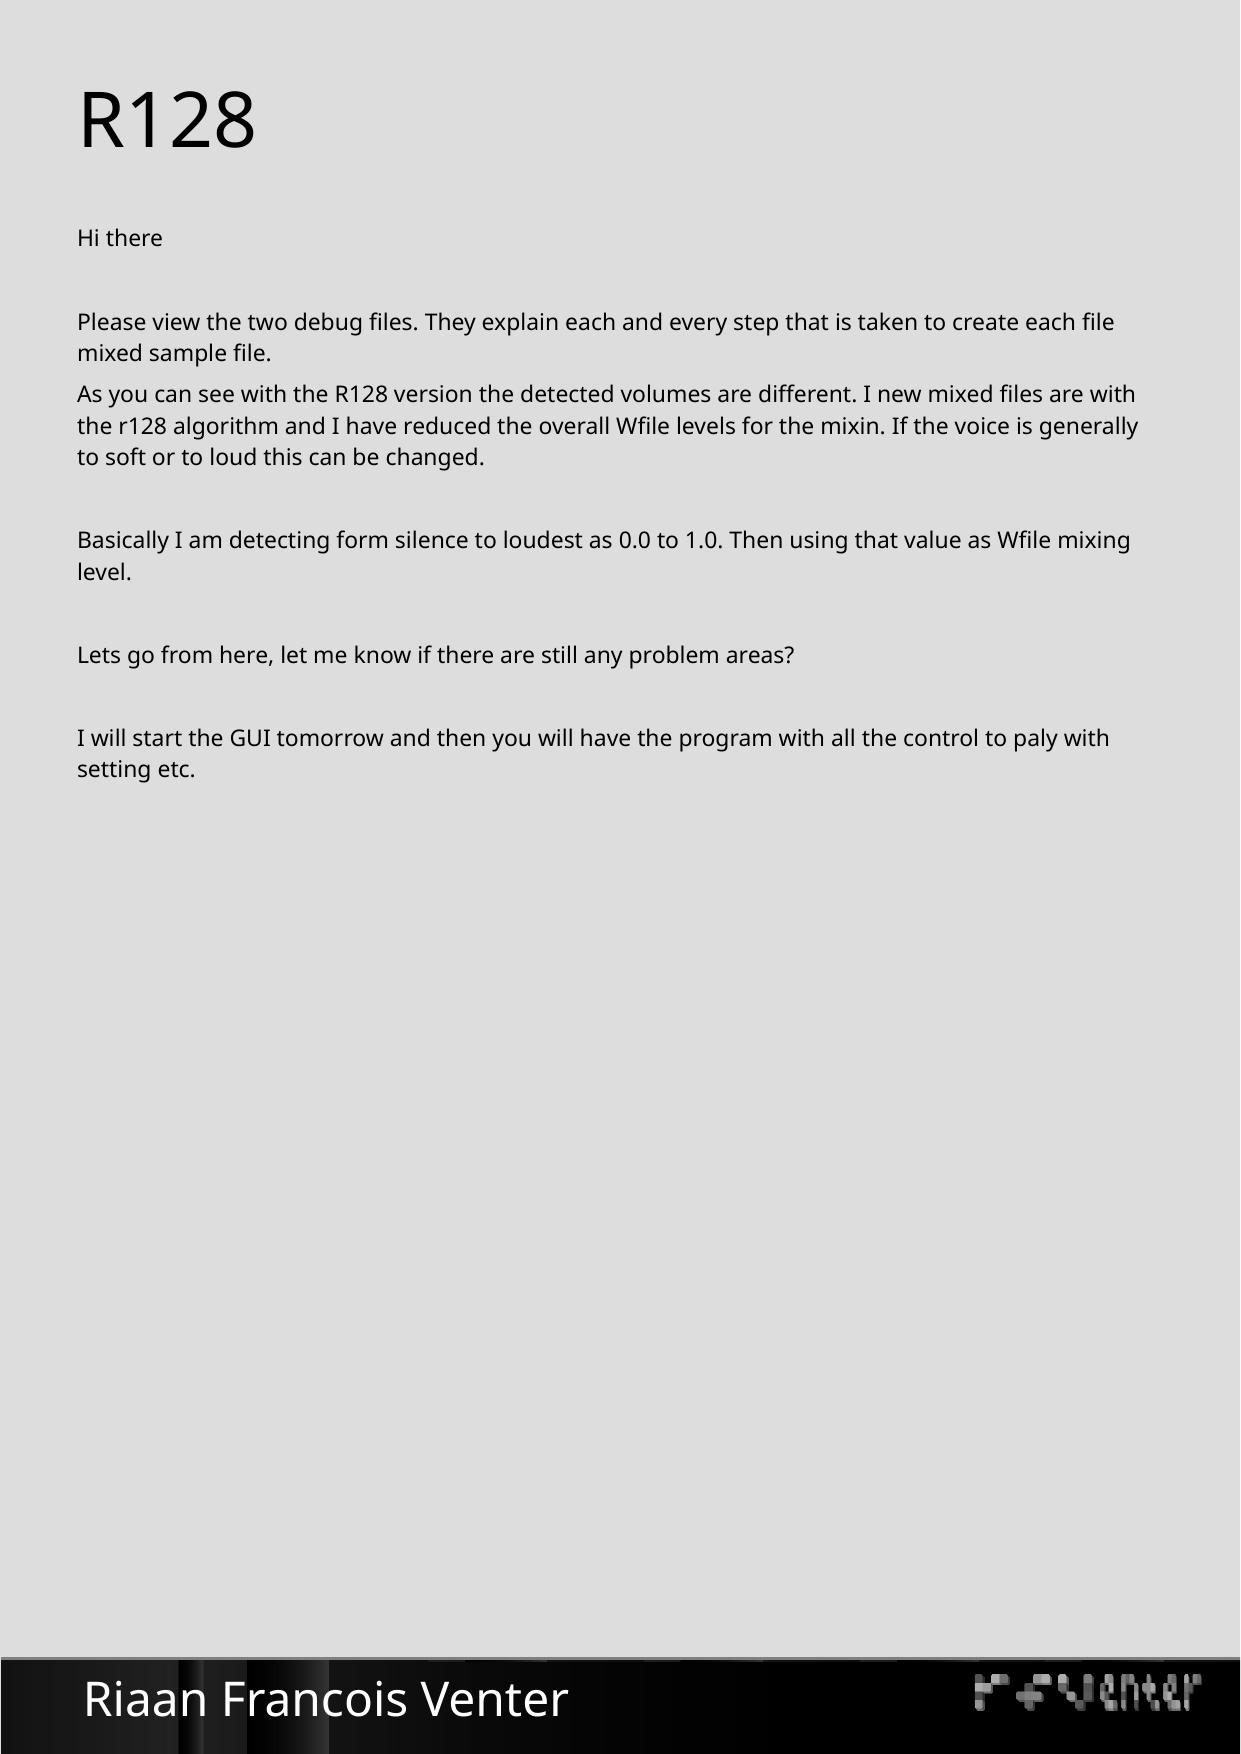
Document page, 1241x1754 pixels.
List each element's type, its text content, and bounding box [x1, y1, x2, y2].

text Hi there [77, 222, 1163, 253]
text As you can see with the R128 version the detected volumes are different. I new mixed files are with the r128 algorithm and I have reduced the overall Wfile levels for the mixin. If the voice is generally to soft or to loud this can be changed. [77, 378, 1163, 472]
text Lets go from here, let me know if there are still any problem areas? [77, 639, 1163, 670]
text I will start the GUI tomorrow and then you will have the program with all the control to paly with setting etc. [77, 722, 1163, 785]
text Please view the two debug files. They explain each and every step that is taken to create each file mixed sample file. [77, 306, 1163, 368]
picture [1, 1657, 1240, 1754]
text Basically I am detecting form silence to loudest as 0.0 to 1.0. Then using that value as Wfile mixing level. [77, 524, 1163, 587]
subtitle R128 [77, 65, 1163, 170]
